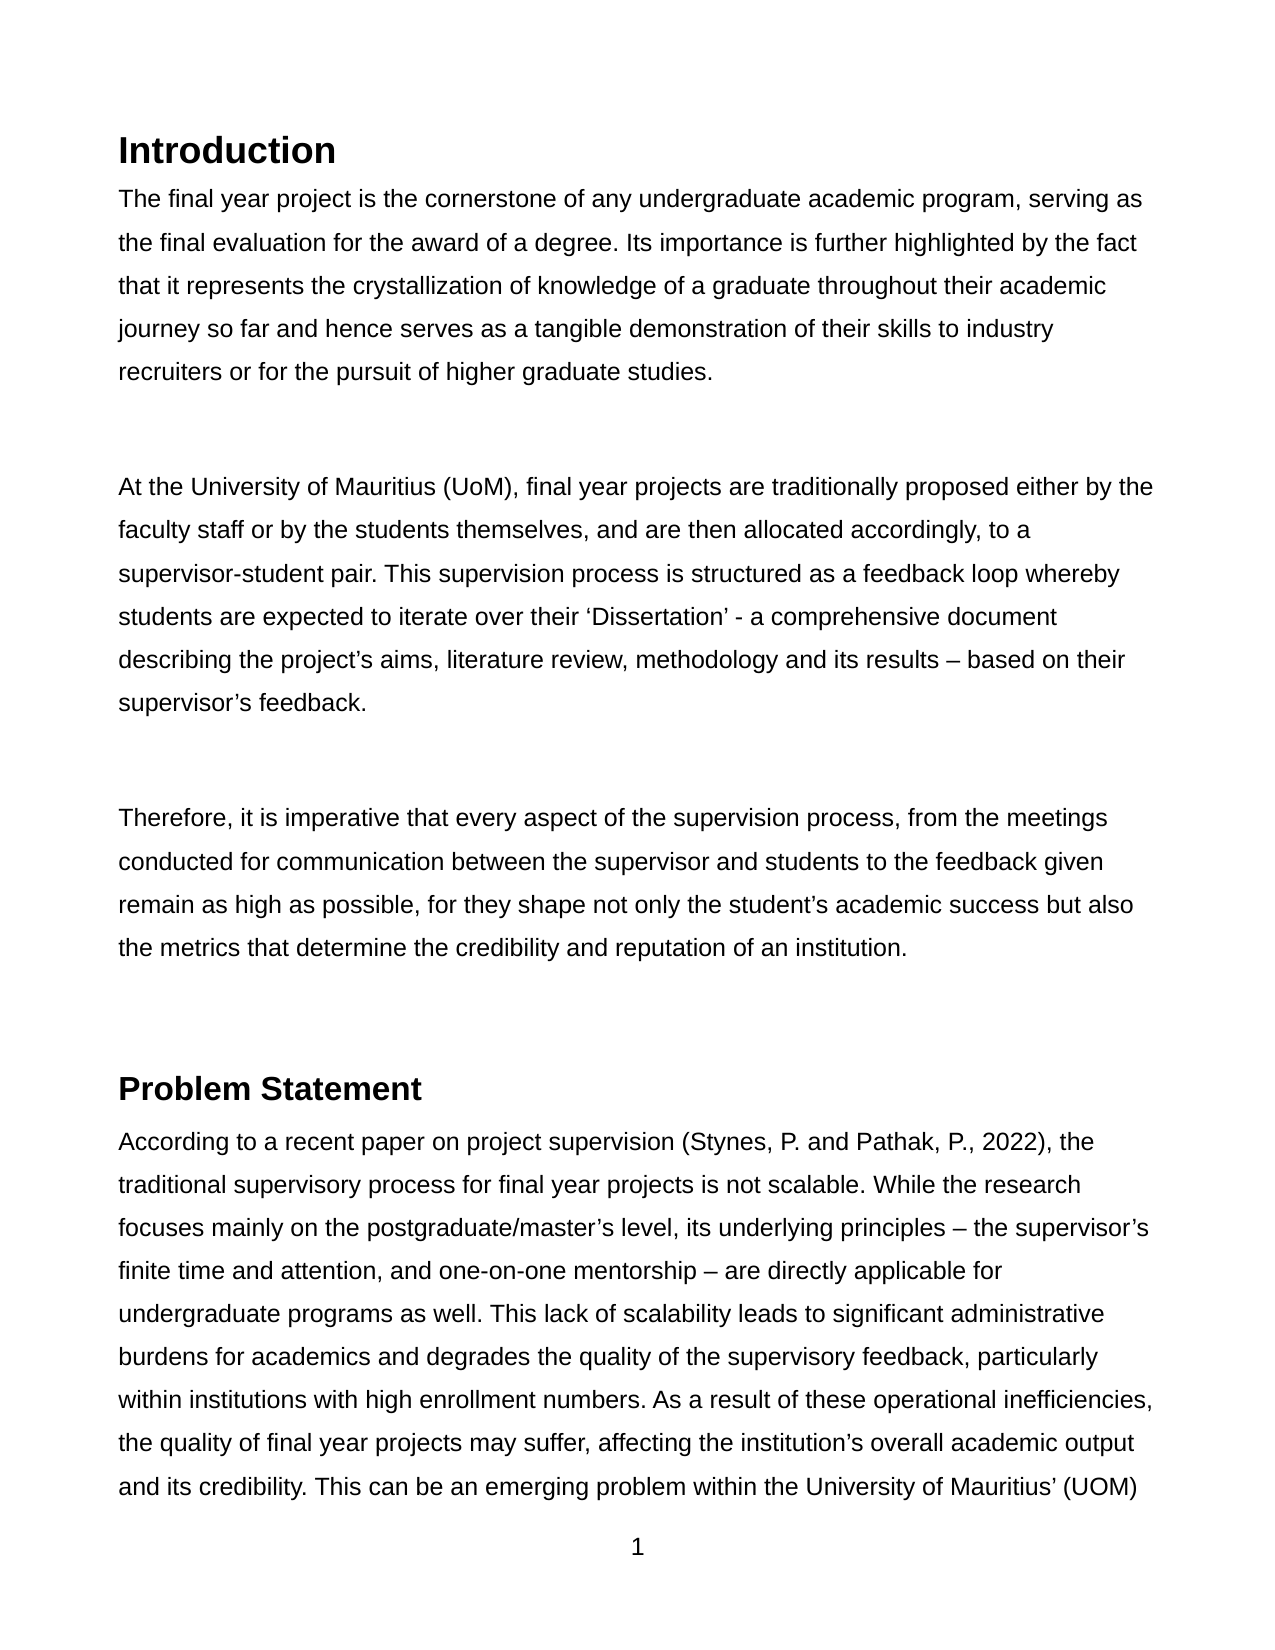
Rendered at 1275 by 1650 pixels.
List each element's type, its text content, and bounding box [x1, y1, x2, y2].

subtitle Problem Statement [118, 1069, 1157, 1107]
text Therefore, it is imperative that every aspect of the supervision process, from the meetings conducted for communication between the supervisor and students to the feedback given remain as high as possible, for they shape not only the student’s academic success but also the metrics that determine the credibility and reputation of an institution. [118, 803, 1157, 961]
text At the University of Mauritius (UoM), final year projects are traditionally proposed either by the faculty staff or by the students themselves, and are then allocated accordingly, to a supervisor-student pair. This supervision process is structured as a feedback loop whereby students are expected to iterate over their ‘Dissertation’ - a comprehensive document describing the project’s aims, literature review, methodology and its results – based on their supervisor’s feedback. [118, 472, 1157, 717]
text According to a recent paper on project supervision (Stynes, P. and Pathak, P., 2022), the traditional supervisory process for final year projects is not scalable. While the research focuses mainly on the postgraduate/master’s level, its underlying principles – the supervisor’s finite time and attention, and one-on-one mentorship – are directly applicable for undergraduate programs as well. This lack of scalability leads to significant administrative burdens for academics and degrades the quality of the supervisory feedback, particularly within institutions with high enrollment numbers. As a result of these operational inefficiencies, the quality of final year projects may suffer, affecting the institution’s overall academic output and its credibility. This can be an emerging problem within the University of Mauritius’ (UOM) [118, 1127, 1157, 1500]
text The final year project is the cornerstone of any undergraduate academic program, serving as the final evaluation for the award of a degree. Its importance is further highlighted by the fact that it represents the crystallization of knowledge of a graduate throughout their academic journey so far and hence serves as a tangible demonstration of their skills to industry recruiters or for the pursuit of higher graduate studies. [118, 184, 1157, 386]
subtitle Introduction [118, 129, 1157, 172]
